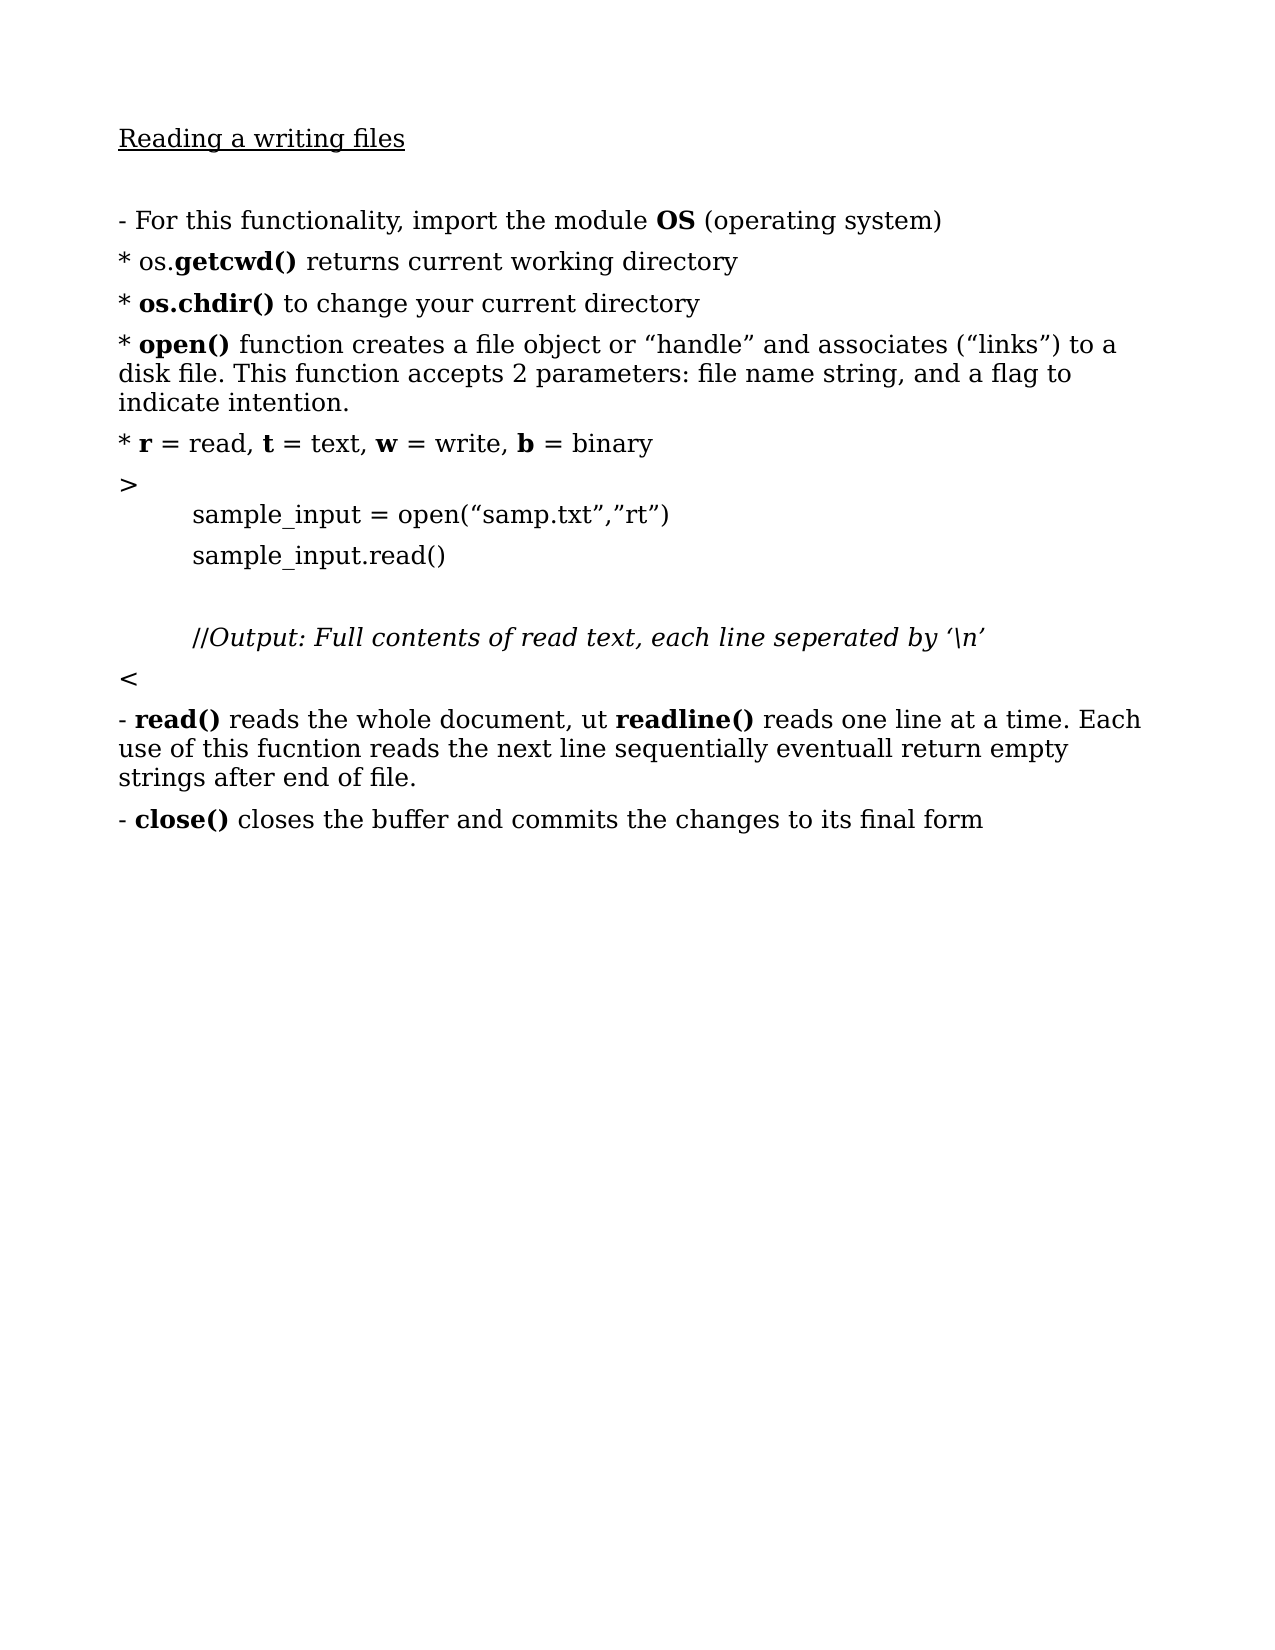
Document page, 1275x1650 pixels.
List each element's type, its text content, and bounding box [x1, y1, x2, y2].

text * os.getcwd() returns current working directory [118, 247, 1157, 277]
text < [118, 664, 1157, 693]
text * r = read, t = text, w = write, b = binary [118, 429, 1157, 459]
text - For this functionality, import the module OS (operating system) [118, 206, 1157, 236]
text sample_input.read() [118, 541, 1157, 570]
text //Output: Full contents of read text, each line seperated by ‘\n’ [118, 623, 1157, 652]
text * open() function creates a file object or “handle” and associates (“links”) to a disk file. This function accepts 2 parameters: file name string, and a flag to indicate intention. [118, 330, 1157, 418]
text - read() reads the whole document, ut readline() reads one line at a time. Each use of this fucntion reads the next line sequentially eventuall return empty strings after end of file. [118, 705, 1157, 793]
text - close() closes the buffer and commits the changes to its final form [118, 805, 1157, 834]
text Reading a writing files [118, 124, 1157, 153]
text > sample_input = open(“samp.txt”,”rt”) [118, 471, 1157, 529]
text * os.chdir() to change your current directory [118, 289, 1157, 318]
